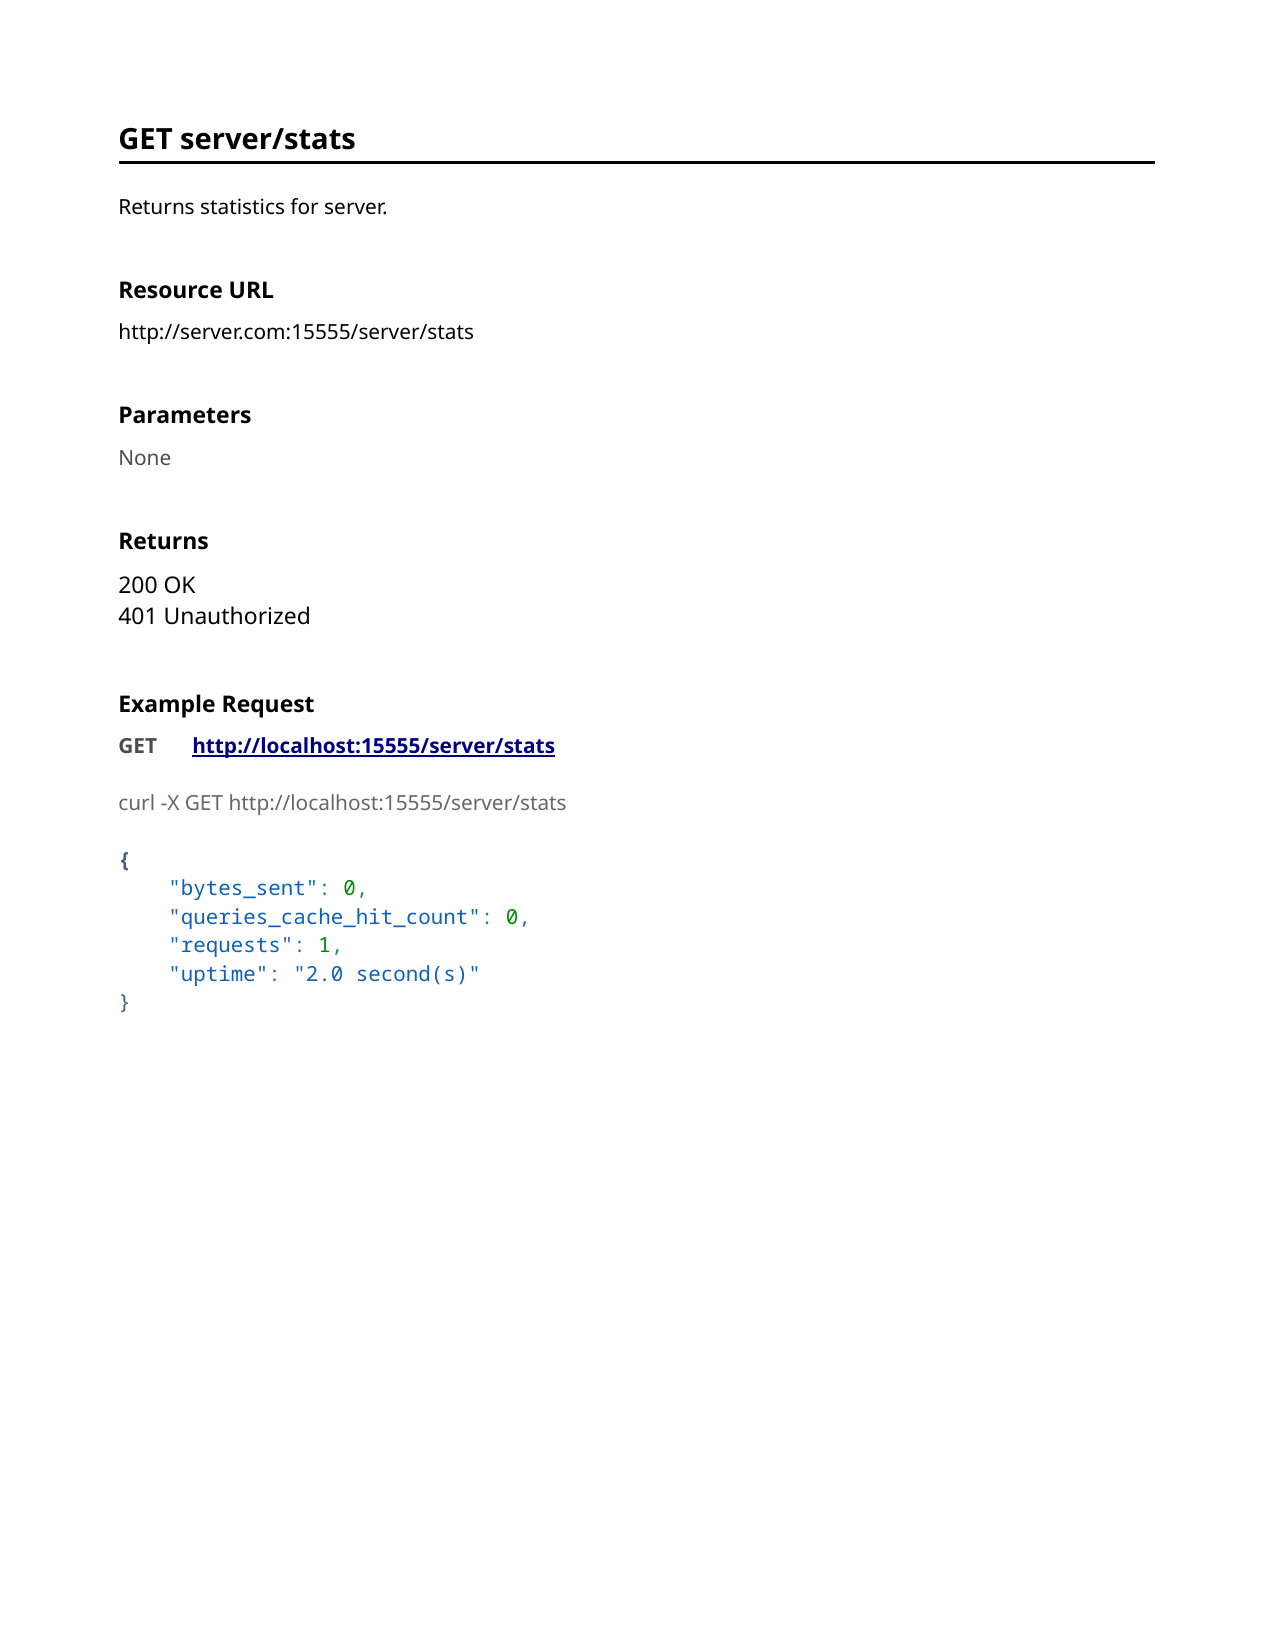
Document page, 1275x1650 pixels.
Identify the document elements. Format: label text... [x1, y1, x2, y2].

text "uptime": "2.0 second(s)" [118, 959, 1157, 987]
text { [118, 845, 1157, 873]
text 401 Unauthorized [118, 600, 1157, 631]
text "queries_cache_hit_count": 0, [118, 902, 1157, 930]
text GET server/stats [118, 118, 1157, 158]
text http://server.com:15555/server/stats [118, 317, 1157, 346]
text "requests": 1, [118, 930, 1157, 959]
text curl -X GET http://localhost:15555/server/stats [118, 788, 1157, 817]
text 200 OK [118, 569, 1157, 600]
text None [118, 443, 1157, 472]
subtitle Example Request [118, 687, 1157, 719]
text Returns statistics for server. [118, 192, 1157, 220]
subtitle Returns [118, 525, 1157, 556]
text } [118, 987, 1157, 1016]
subtitle Parameters [118, 399, 1157, 431]
text GET http://localhost:15555/server/stats [118, 731, 1157, 760]
subtitle Resource URL [118, 274, 1157, 305]
text "bytes_sent": 0, [118, 873, 1157, 902]
